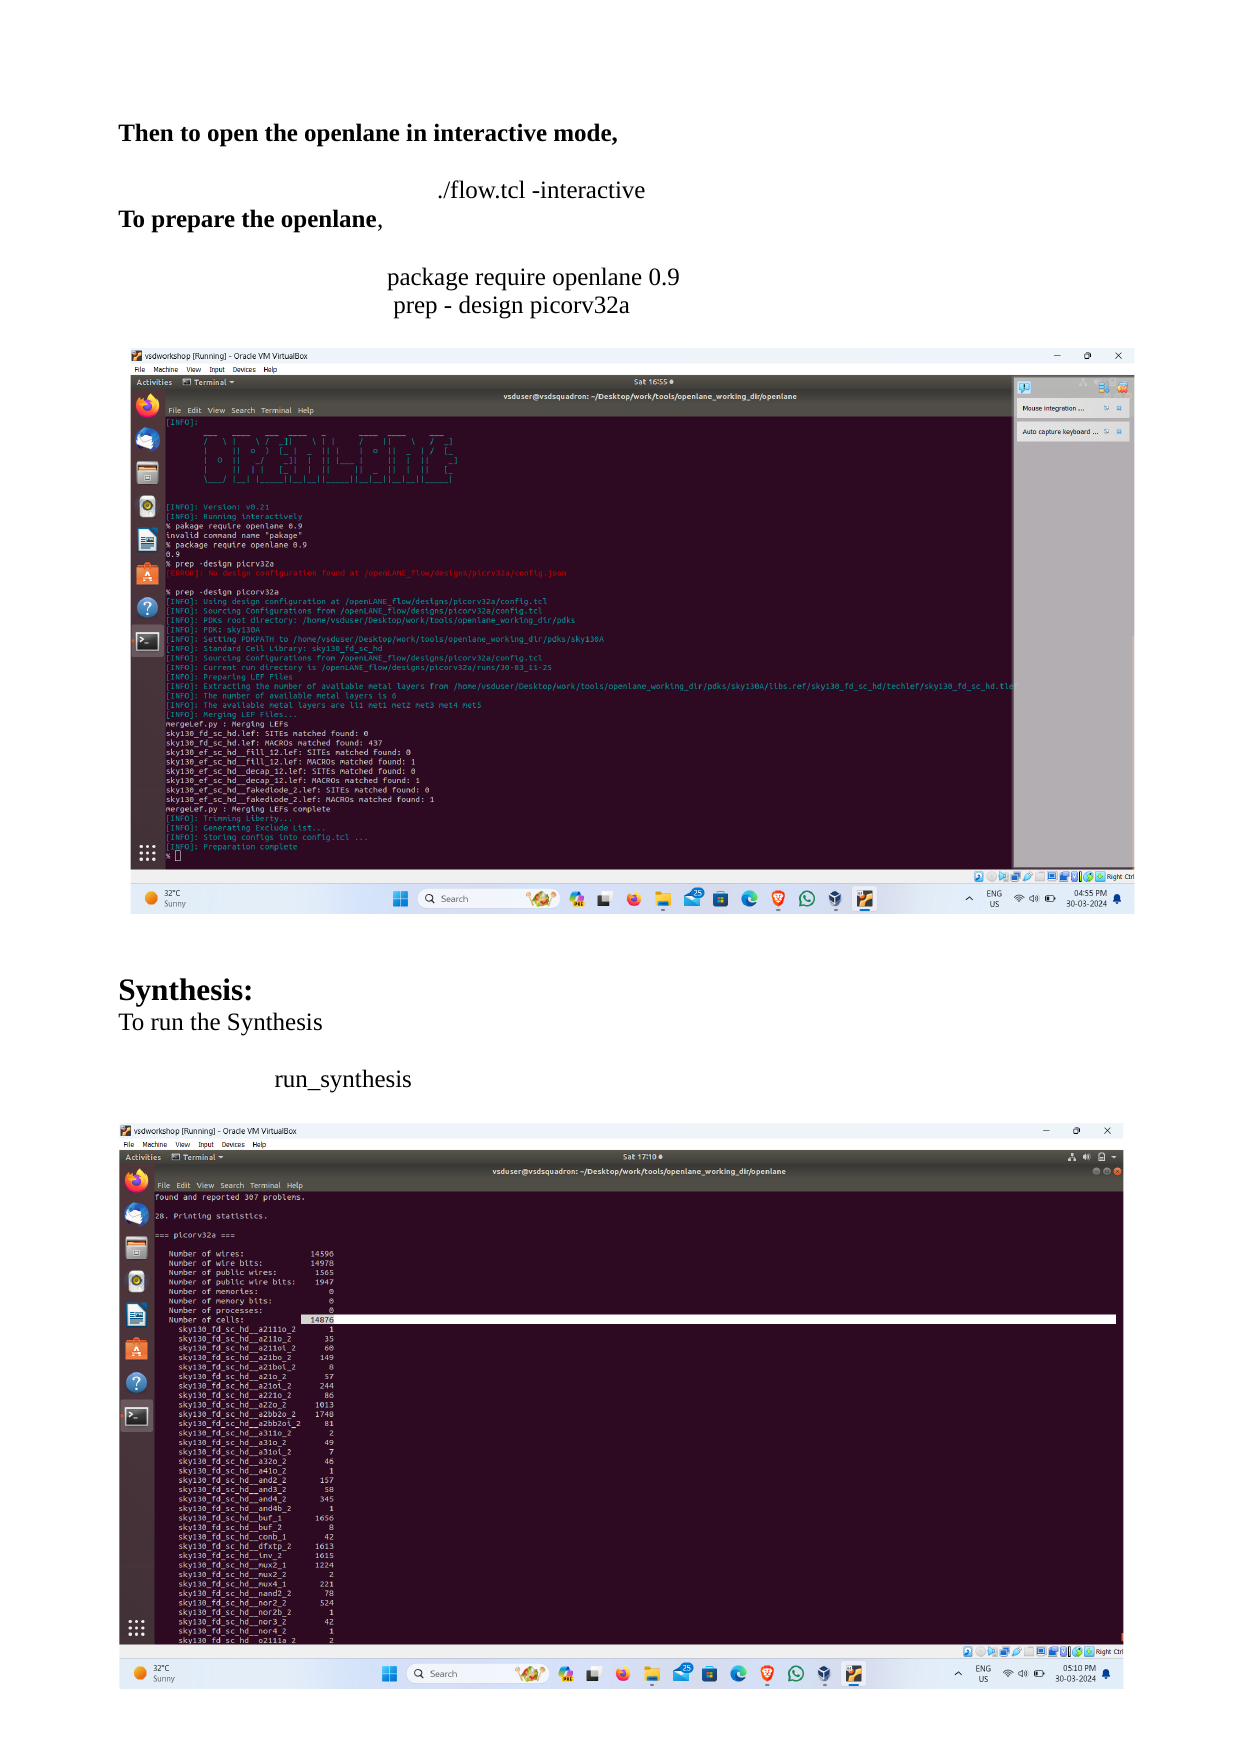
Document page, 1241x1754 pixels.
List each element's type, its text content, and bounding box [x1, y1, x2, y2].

text Synthesis: [118, 971, 1122, 1007]
text package require openlane 0.9 [118, 262, 1122, 291]
text Then to open the openlane in interactive mode, [118, 118, 1122, 147]
picture [130, 348, 1135, 914]
text To prepare the openlane, [118, 204, 1122, 233]
picture [119, 1123, 1124, 1689]
text prep - design picorv32a [118, 291, 1122, 319]
text ./flow.tcl -interactive [118, 176, 1122, 204]
text run_synthesis [118, 1064, 1122, 1093]
text To run the Synthesis [118, 1007, 1122, 1036]
